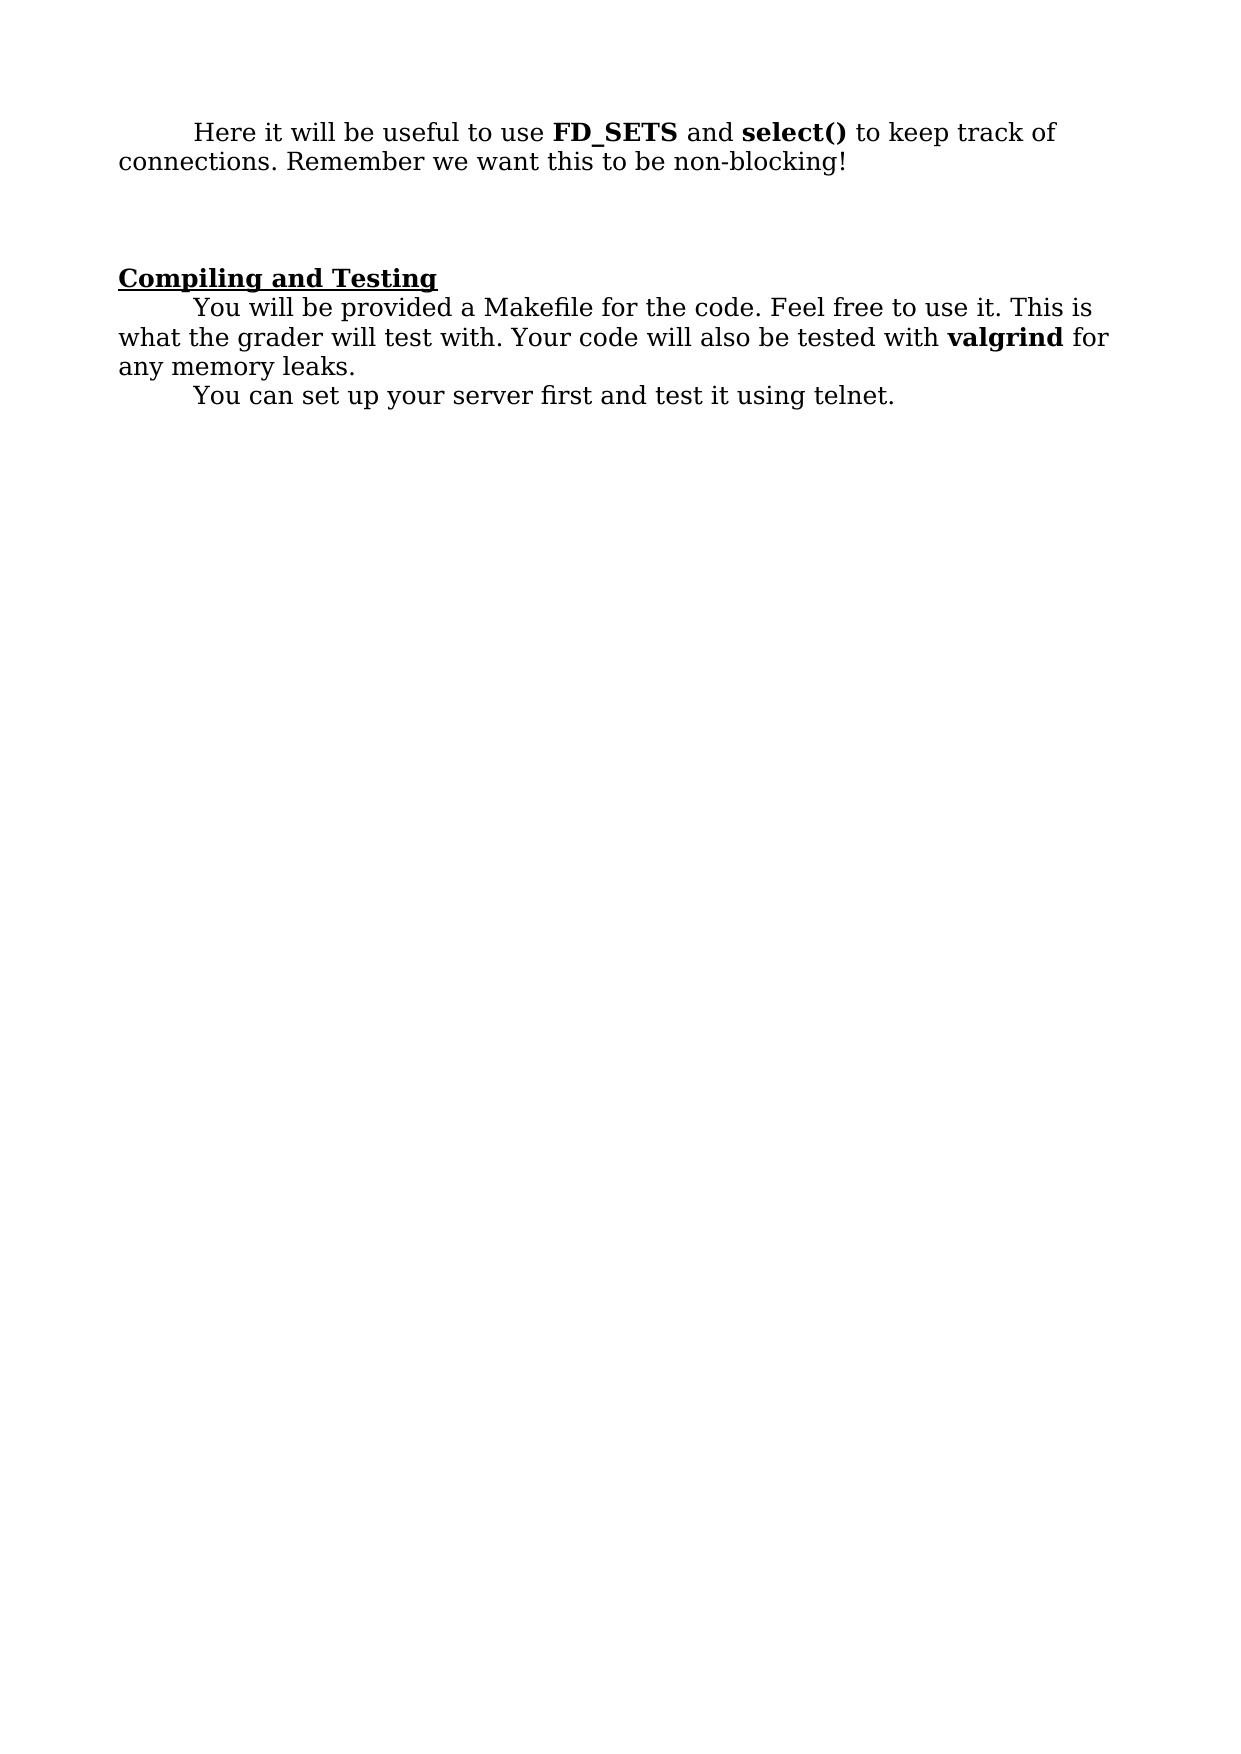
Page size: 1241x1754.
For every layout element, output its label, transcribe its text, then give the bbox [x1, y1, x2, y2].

text You will be provided a Makefile for the code. Feel free to use it. This is what the grader will test with. Your code will also be tested with valgrind for any memory leaks. [118, 293, 1122, 381]
text Compiling and Testing [118, 264, 1122, 293]
text Here it will be useful to use FD_SETS and select() to keep track of connections. Remember we want this to be non-blocking! [118, 118, 1122, 177]
text You can set up your server first and test it using telnet. [118, 381, 1122, 410]
